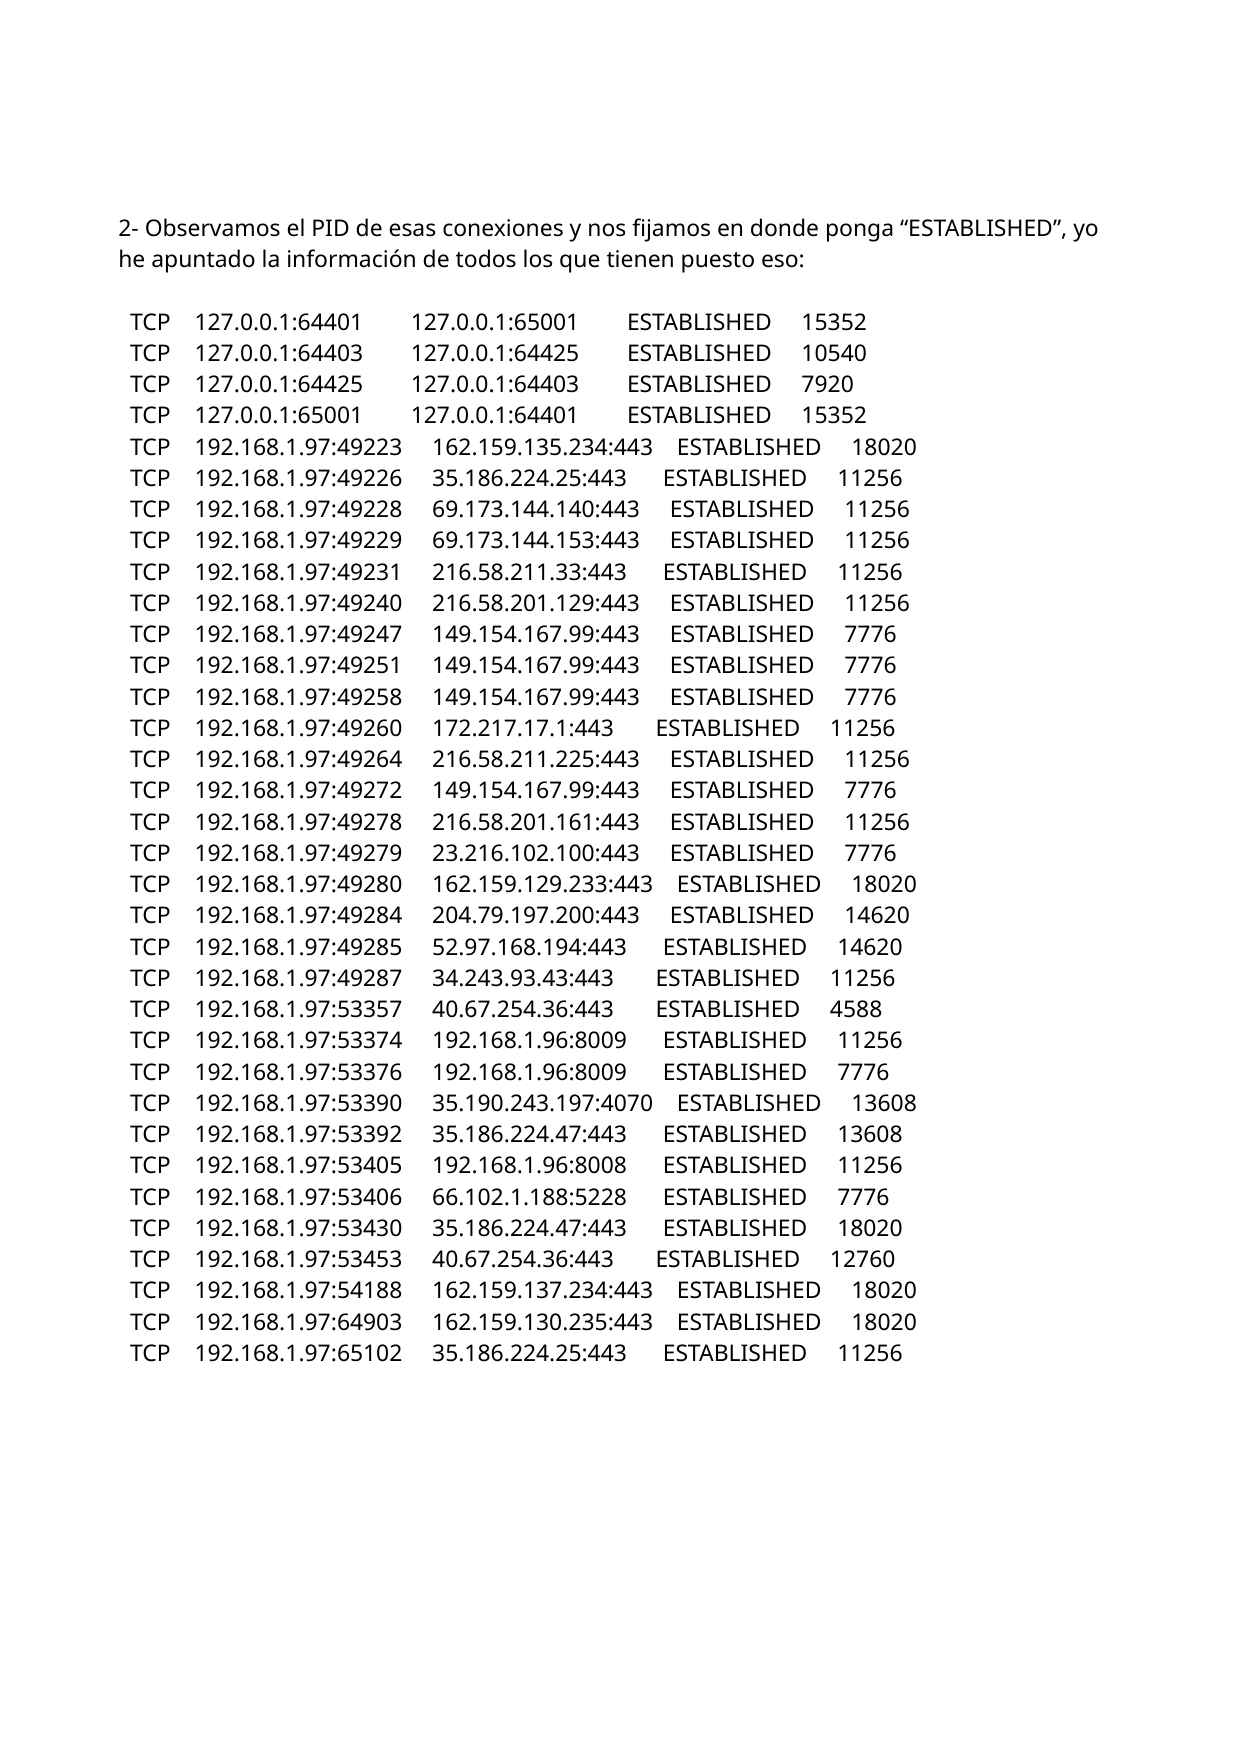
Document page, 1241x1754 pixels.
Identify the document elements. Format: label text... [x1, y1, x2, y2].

text TCP 192.168.1.97:49258 149.154.167.99:443 ESTABLISHED 7776 [118, 681, 1122, 712]
text TCP 127.0.0.1:64425 127.0.0.1:64403 ESTABLISHED 7920 [118, 368, 1122, 399]
text TCP 192.168.1.97:53374 192.168.1.96:8009 ESTABLISHED 11256 [118, 1024, 1122, 1056]
text TCP 192.168.1.97:49231 216.58.211.33:443 ESTABLISHED 11256 [118, 556, 1122, 587]
text TCP 192.168.1.97:53376 192.168.1.96:8009 ESTABLISHED 7776 [118, 1056, 1122, 1087]
text TCP 192.168.1.97:49264 216.58.211.225:443 ESTABLISHED 11256 [118, 743, 1122, 774]
text TCP 192.168.1.97:65102 35.186.224.25:443 ESTABLISHED 11256 [118, 1337, 1122, 1368]
text TCP 192.168.1.97:49240 216.58.201.129:443 ESTABLISHED 11256 [118, 587, 1122, 618]
text TCP 192.168.1.97:53357 40.67.254.36:443 ESTABLISHED 4588 [118, 993, 1122, 1024]
text TCP 192.168.1.97:49260 172.217.17.1:443 ESTABLISHED 11256 [118, 712, 1122, 743]
text TCP 192.168.1.97:49287 34.243.93.43:443 ESTABLISHED 11256 [118, 962, 1122, 993]
text TCP 192.168.1.97:53405 192.168.1.96:8008 ESTABLISHED 11256 [118, 1149, 1122, 1181]
text TCP 192.168.1.97:49251 149.154.167.99:443 ESTABLISHED 7776 [118, 649, 1122, 681]
text TCP 192.168.1.97:49272 149.154.167.99:443 ESTABLISHED 7776 [118, 774, 1122, 806]
text TCP 127.0.0.1:64401 127.0.0.1:65001 ESTABLISHED 15352 [118, 306, 1122, 337]
text TCP 127.0.0.1:64403 127.0.0.1:64425 ESTABLISHED 10540 [118, 337, 1122, 368]
text TCP 192.168.1.97:49284 204.79.197.200:443 ESTABLISHED 14620 [118, 899, 1122, 931]
text TCP 192.168.1.97:53392 35.186.224.47:443 ESTABLISHED 13608 [118, 1118, 1122, 1149]
text TCP 192.168.1.97:49285 52.97.168.194:443 ESTABLISHED 14620 [118, 931, 1122, 962]
text TCP 192.168.1.97:54188 162.159.137.234:443 ESTABLISHED 18020 [118, 1274, 1122, 1306]
text TCP 192.168.1.97:49247 149.154.167.99:443 ESTABLISHED 7776 [118, 618, 1122, 649]
text TCP 192.168.1.97:49228 69.173.144.140:443 ESTABLISHED 11256 [118, 493, 1122, 524]
text TCP 192.168.1.97:49279 23.216.102.100:443 ESTABLISHED 7776 [118, 837, 1122, 868]
text TCP 192.168.1.97:53406 66.102.1.188:5228 ESTABLISHED 7776 [118, 1181, 1122, 1212]
text TCP 127.0.0.1:65001 127.0.0.1:64401 ESTABLISHED 15352 [118, 399, 1122, 431]
text TCP 192.168.1.97:49229 69.173.144.153:443 ESTABLISHED 11256 [118, 524, 1122, 556]
text TCP 192.168.1.97:53453 40.67.254.36:443 ESTABLISHED 12760 [118, 1243, 1122, 1274]
text 2- Observamos el PID de esas conexiones y nos fijamos en donde ponga “ESTABLISHED”, yo he apuntado la información de todos los que tienen puesto eso: [118, 212, 1122, 274]
text TCP 192.168.1.97:53390 35.190.243.197:4070 ESTABLISHED 13608 [118, 1087, 1122, 1118]
text TCP 192.168.1.97:49278 216.58.201.161:443 ESTABLISHED 11256 [118, 806, 1122, 837]
text TCP 192.168.1.97:64903 162.159.130.235:443 ESTABLISHED 18020 [118, 1306, 1122, 1337]
text TCP 192.168.1.97:53430 35.186.224.47:443 ESTABLISHED 18020 [118, 1212, 1122, 1243]
text TCP 192.168.1.97:49226 35.186.224.25:443 ESTABLISHED 11256 [118, 462, 1122, 493]
text TCP 192.168.1.97:49280 162.159.129.233:443 ESTABLISHED 18020 [118, 868, 1122, 899]
text TCP 192.168.1.97:49223 162.159.135.234:443 ESTABLISHED 18020 [118, 431, 1122, 462]
